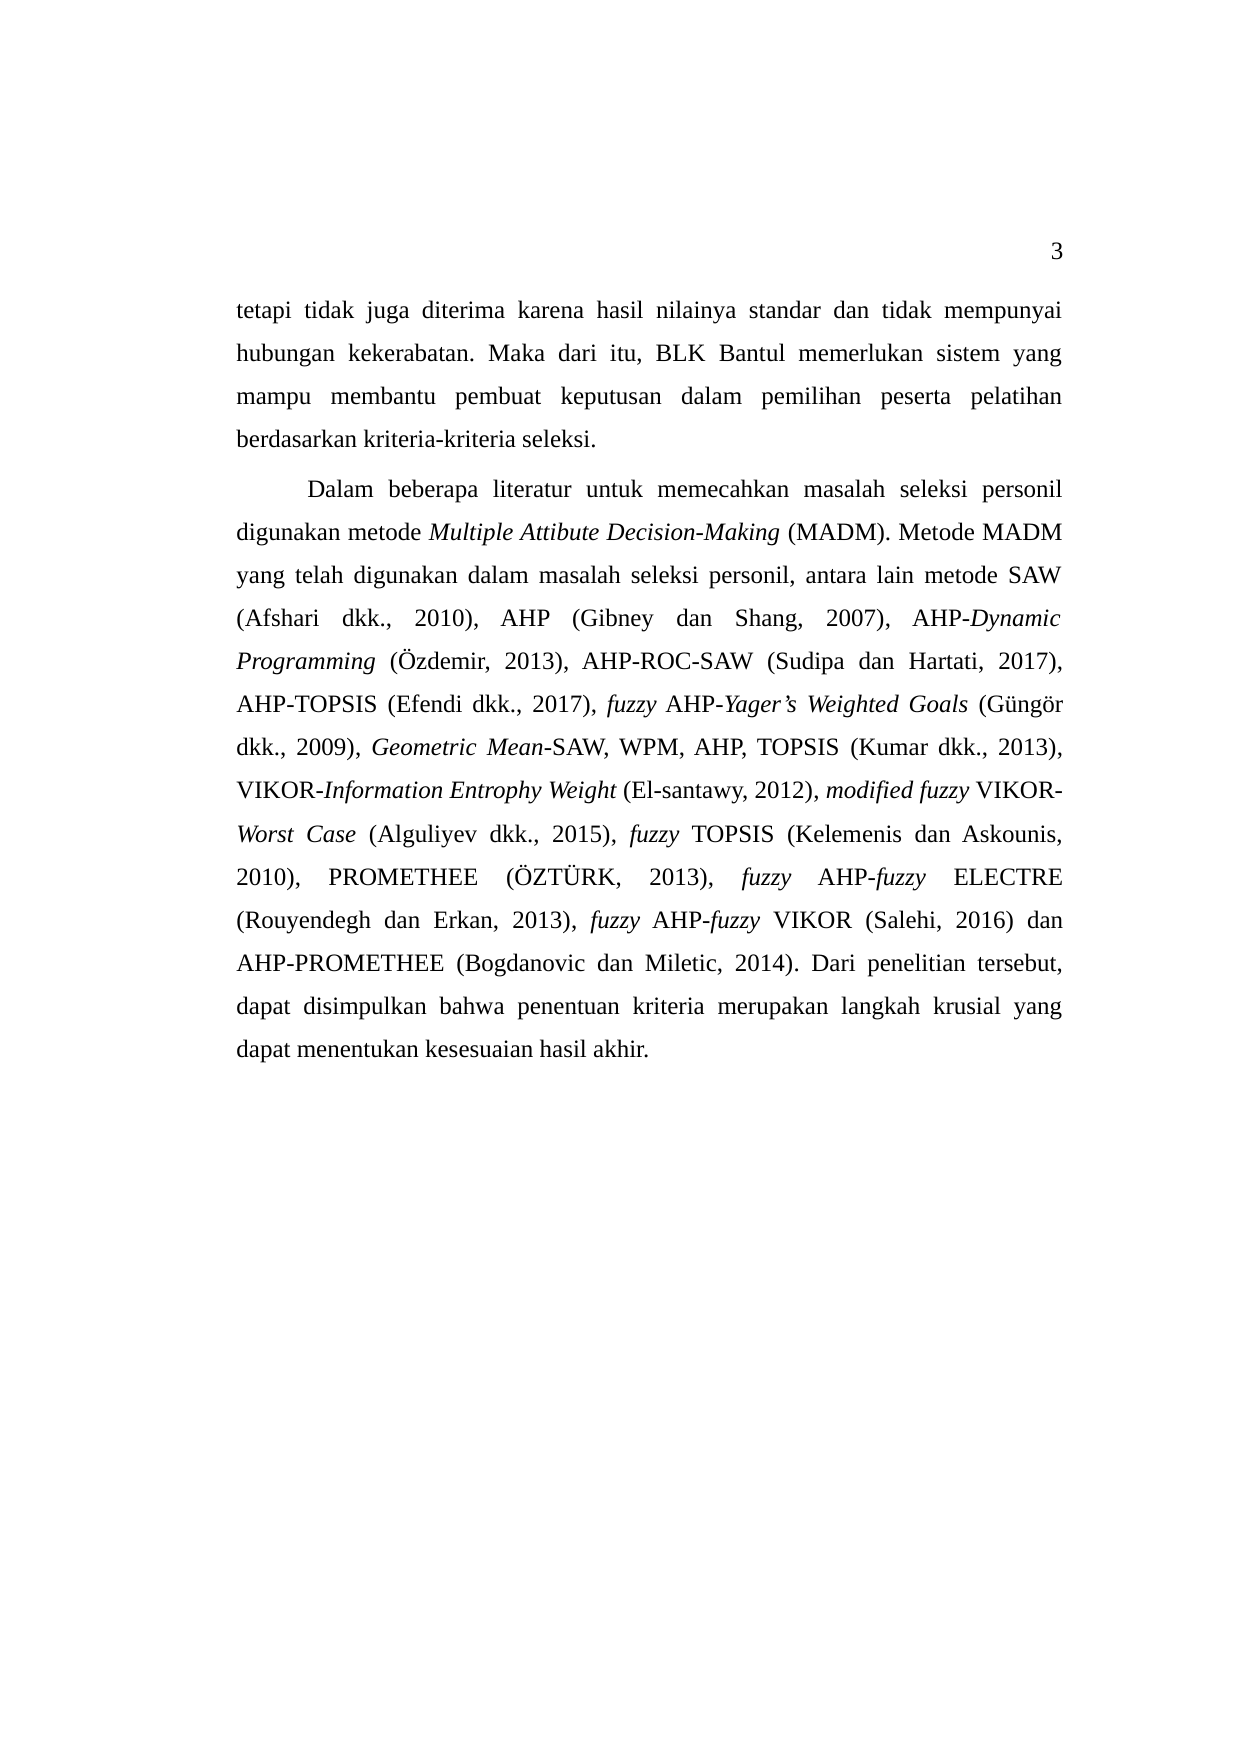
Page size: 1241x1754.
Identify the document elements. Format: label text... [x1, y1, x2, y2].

text tetapi tidak juga diterima karena hasil nilainya standar dan tidak mempunyai hubungan kekerabatan. Maka dari itu, BLK Bantul memerlukan sistem yang mampu membantu pembuat keputusan dalam pemilihan peserta pelatihan berdasarkan kriteria-kriteria seleksi. [236, 295, 1063, 453]
text Dalam beberapa literatur untuk memecahkan masalah seleksi personil digunakan metode Multiple Attibute Decision-Making (MADM). Metode MADM yang telah digunakan dalam masalah seleksi personil, antara lain metode SAW (Afshari dkk., 2010), AHP (Gibney dan Shang, 2007), AHP-Dynamic Programming (Özdemir, 2013), AHP-ROC-SAW (Sudipa dan Hartati, 2017), AHP-TOPSIS (Efendi dkk., 2017), fuzzy AHP-Yager’s Weighted Goals (Güngör dkk., 2009), Geometric Mean-SAW, WPM, AHP, TOPSIS (Kumar dkk., 2013), VIKOR-Information Entrophy Weight (El-santawy, 2012), modified fuzzy VIKOR-Worst Case (Alguliyev dkk., 2015), fuzzy TOPSIS (Kelemenis dan Askounis, 2010), PROMETHEE (ÖZTÜRK, 2013), fuzzy AHP-fuzzy ELECTRE (Rouyendegh dan Erkan, 2013), fuzzy AHP-fuzzy VIKOR (Salehi, 2016) dan AHP-PROMETHEE (Bogdanovic dan Miletic, 2014). Dari penelitian tersebut, dapat disimpulkan bahwa penentuan kriteria merupakan langkah krusial yang dapat menentukan kesesuaian hasil akhir. [236, 474, 1063, 1063]
